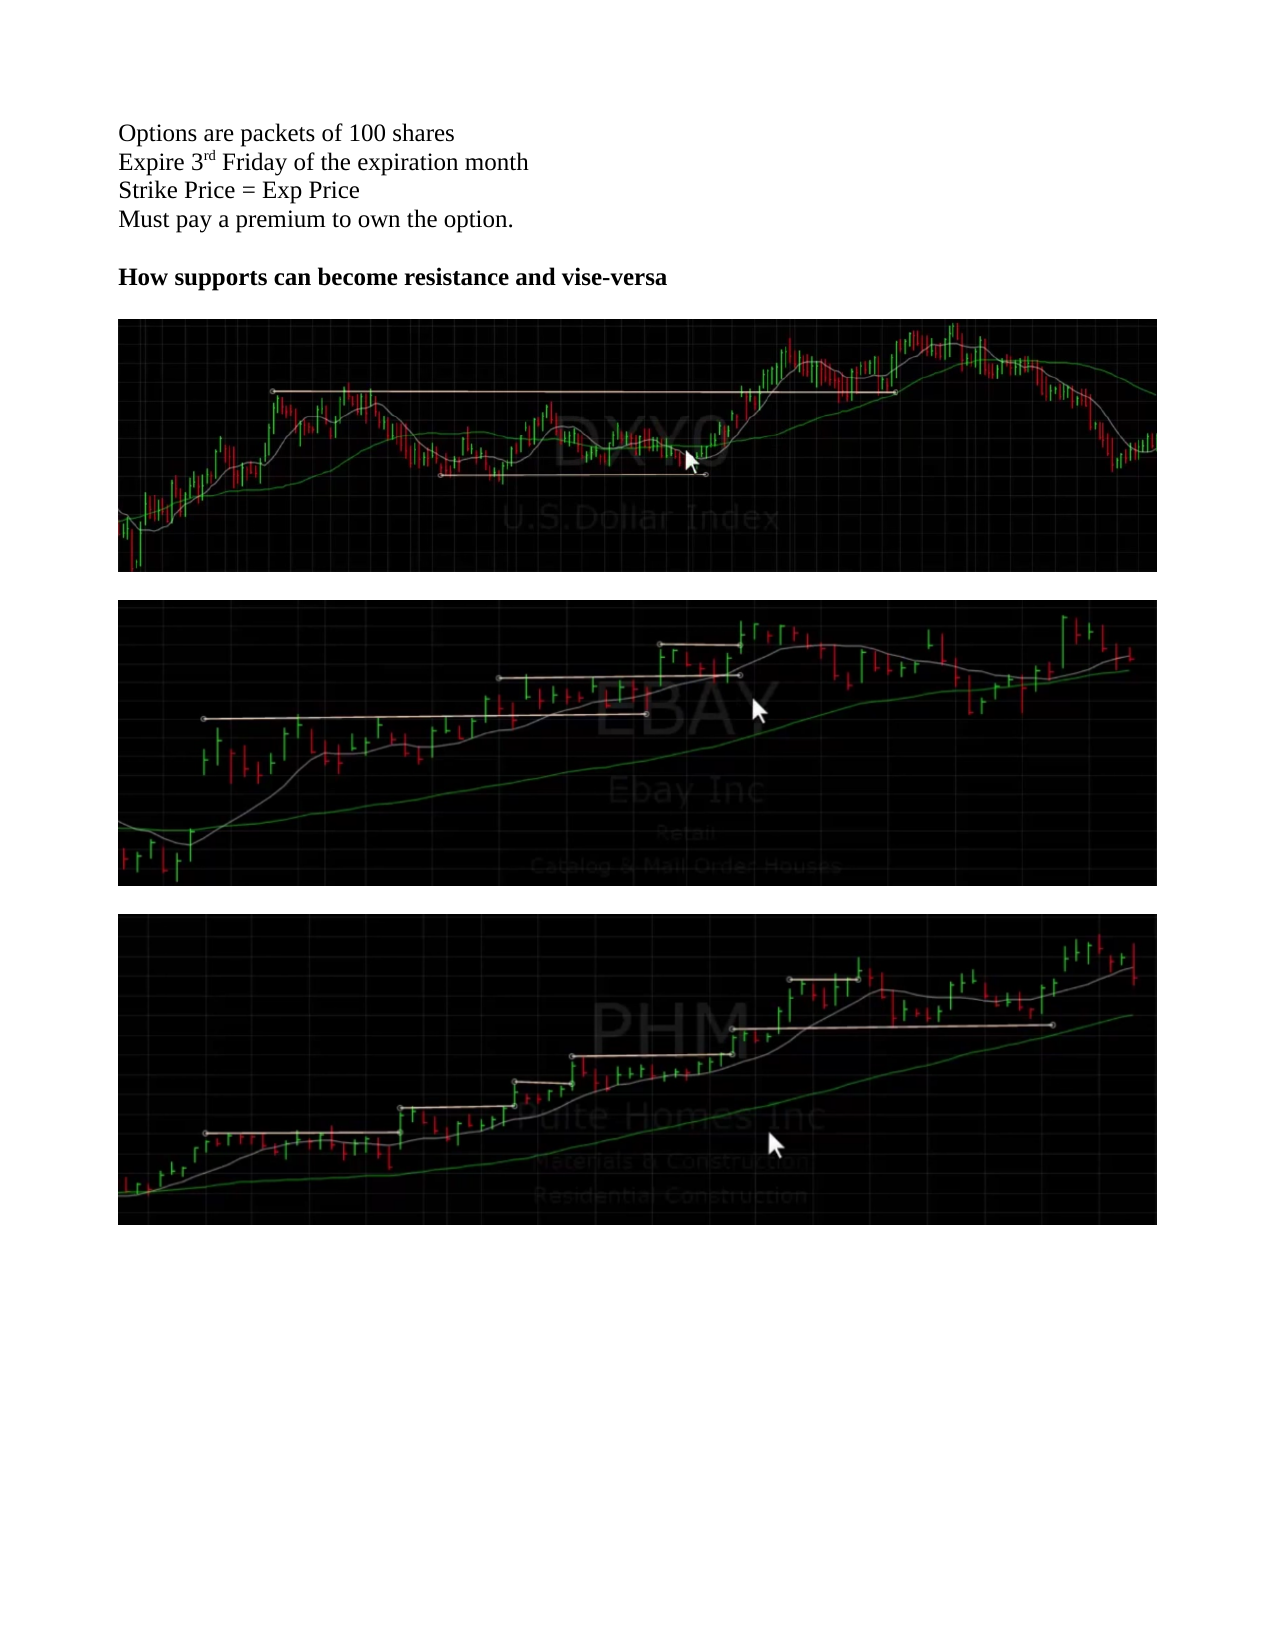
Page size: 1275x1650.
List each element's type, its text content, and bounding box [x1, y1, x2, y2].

text Must pay a premium to own the option. [118, 204, 1157, 233]
picture [118, 319, 1157, 572]
text How supports can become resistance and vise-versa [118, 262, 1157, 291]
text Expire 3rd Friday of the expiration month [118, 147, 1157, 176]
text Strike Price = Exp Price [118, 176, 1157, 204]
picture [118, 914, 1157, 1225]
picture [118, 600, 1157, 886]
text Options are packets of 100 shares [118, 118, 1157, 147]
